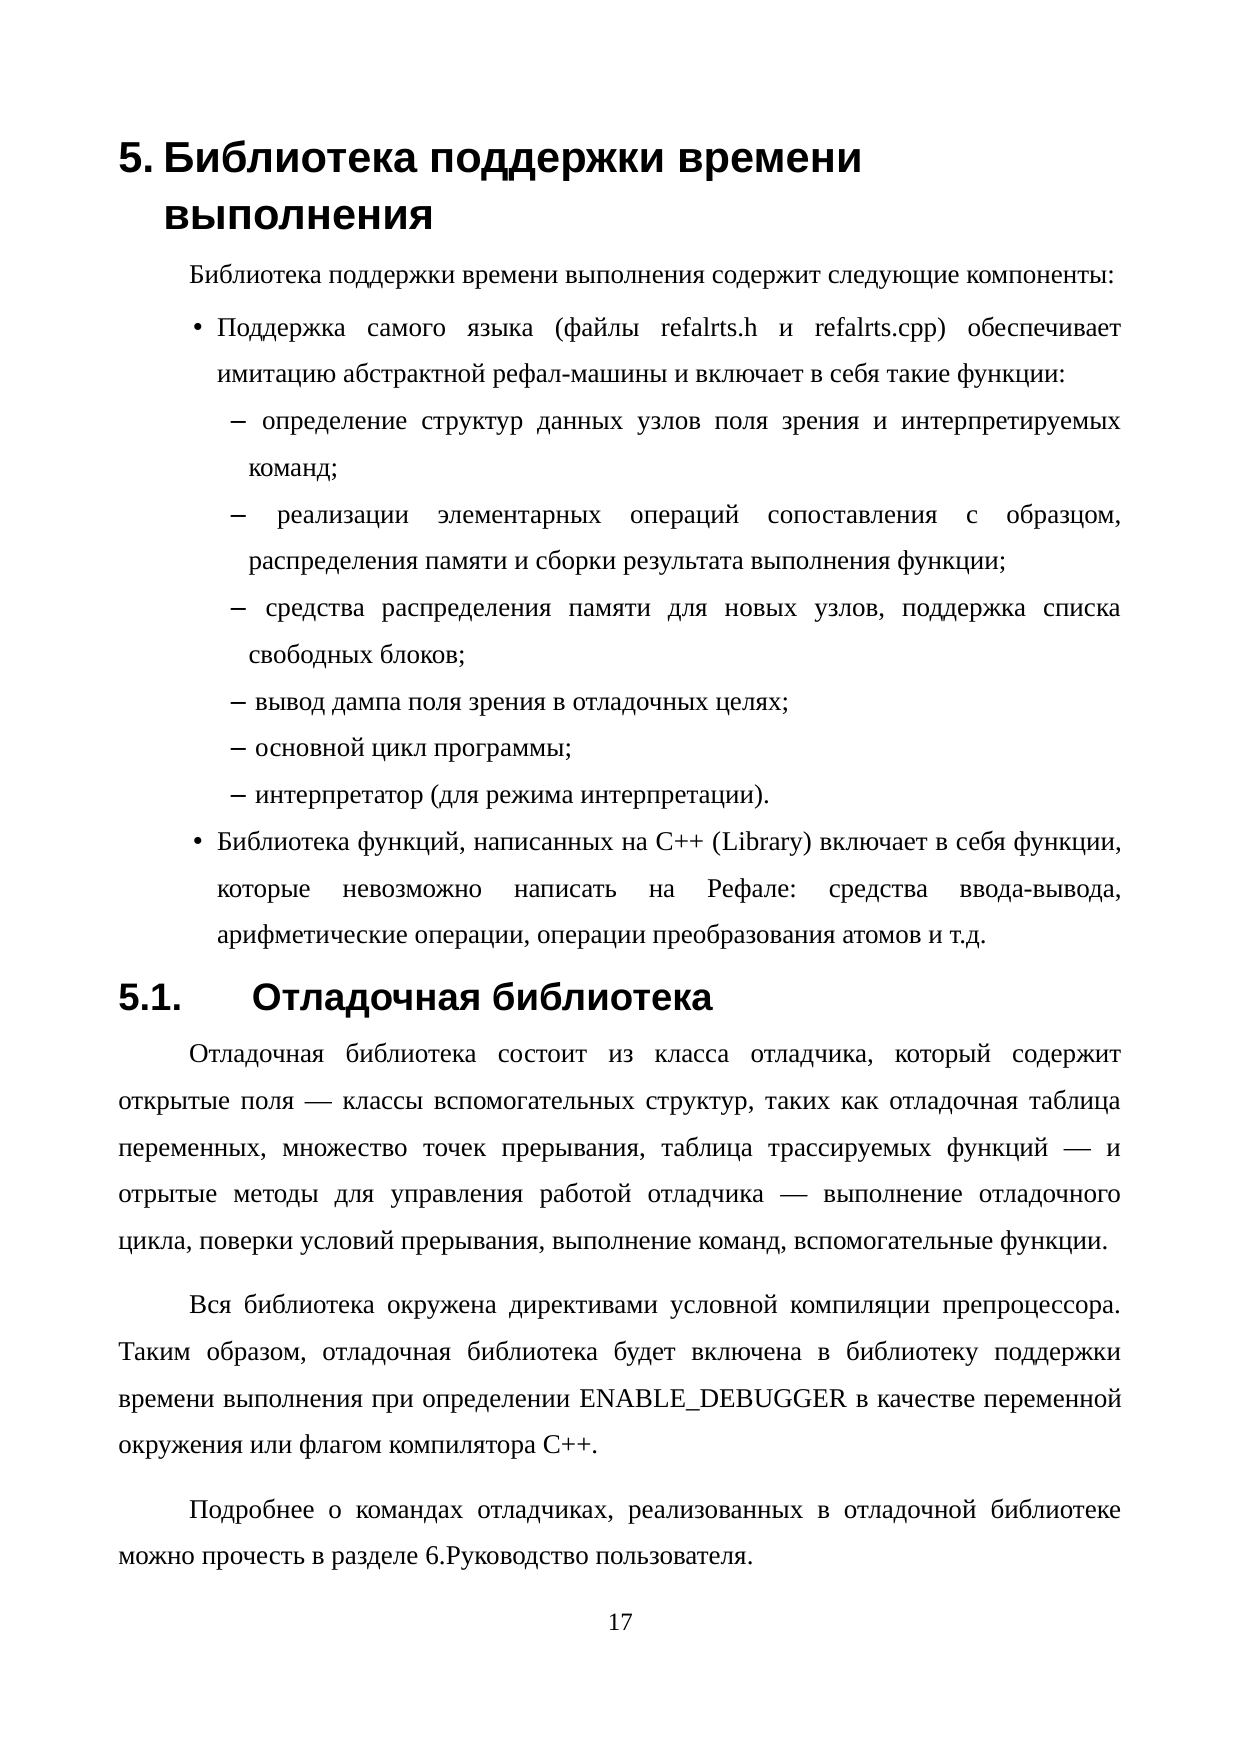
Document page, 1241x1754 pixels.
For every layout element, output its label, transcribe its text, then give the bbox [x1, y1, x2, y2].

list интерпретатор (для режима интерпретации). [231, 778, 1122, 809]
list реализации элементарных операций сопоставления с образцом, распределения памяти и сборки результата выполнения функции; [231, 498, 1122, 576]
text Библиотека поддержки времени выполнения содержит следующие компоненты: [118, 258, 1122, 289]
list определение структур данных узлов поля зрения и интерпретируемых команд; [231, 404, 1122, 482]
text Подробнее о командах отладчиках, реализованных в отладочной библиотеке можно прочесть в разделе 6.Руководство пользователя. [118, 1493, 1122, 1571]
subtitle Отладочная библиотека [118, 974, 1122, 1018]
list средства распределения памяти для новых узлов, поддержка списка свободных блоков; [231, 591, 1122, 669]
list основной цикл программы; [231, 731, 1122, 763]
subtitle Библиотека поддержки времени выполнения [118, 131, 1122, 238]
text Вся библиотека окружена директивами условной компиляции препроцессора. Таким образом, отладочная библиотека будет включена в библиотеку поддержки времени выполнения при определении ENABLE_DEBUGGER в качестве переменной окружения или флагом компилятора С++. [118, 1288, 1122, 1459]
list Библиотека функций, написанных на C++ (Library) включает в себя функции, которые невозможно написать на Рефале: средства ввода-вывода, арифметические операции, операции преобразования атомов и т.д. [193, 825, 1122, 950]
list вывод дампа поля зрения в отладочных целях; [231, 684, 1122, 716]
list Поддержка самого языка (файлы refalrts.h и refalrts.cpp) обеспечивает имитацию абстрактной рефал-машины и включает в себя такие функции: [193, 311, 1122, 389]
text Отладочная библиотека состоит из класса отладчика, который содержит открытые поля — классы вспомогательных структур, таких как отладочная таблица переменных, множество точек прерывания, таблица трассируемых функций — и отрытые методы для управления работой отладчика — выполнение отладочного цикла, поверки условий прерывания, выполнение команд, вспомогательные функции. [118, 1037, 1122, 1255]
